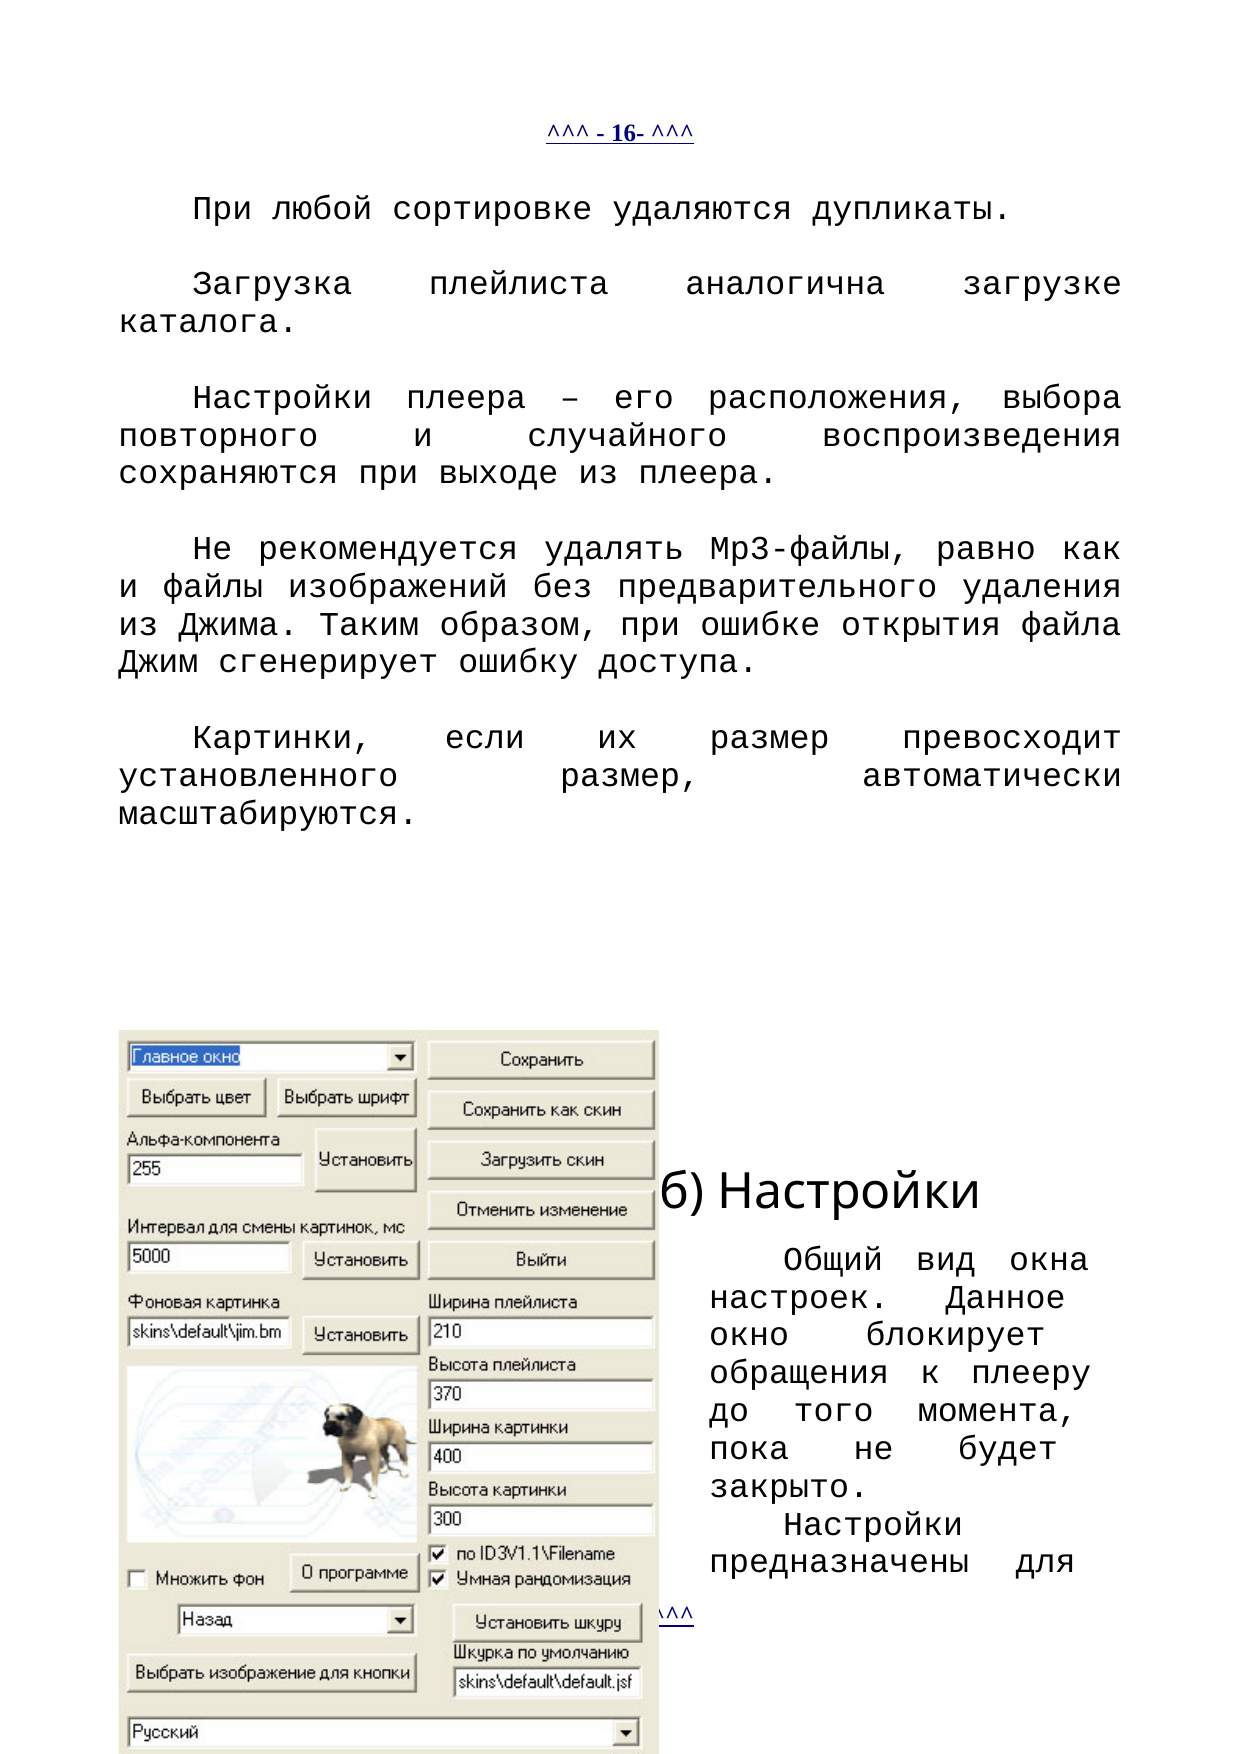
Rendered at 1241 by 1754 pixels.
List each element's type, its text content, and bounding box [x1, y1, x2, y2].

text Не рекомендуется удалять Mp3-файлы, равно как и файлы изображений без предварительного удаления из Джима. Таким образом, при ошибке открытия файла Джим сгенерирует ошибку доступа. [118, 532, 1122, 683]
text Картинки, если их размер превосходит установленного размер, автоматически масштабируются. [118, 721, 1122, 834]
text Настройки плеера – его расположения, выбора повторного и случайного воспроизведения сохраняются при выходе из плеера. [118, 380, 1122, 494]
text Загрузка плейлиста аналогична загрузке каталога. [118, 267, 1122, 343]
text Настройки предназначены для [659, 1507, 1122, 1583]
text Общий вид окна настроек. Данное окно блокирует обращения к плееру до того момента, пока не будет закрыто. [659, 1242, 1122, 1507]
text При любой сортировке удаляются дупликаты. [118, 191, 1122, 229]
text б) Настройки [659, 1156, 1122, 1224]
